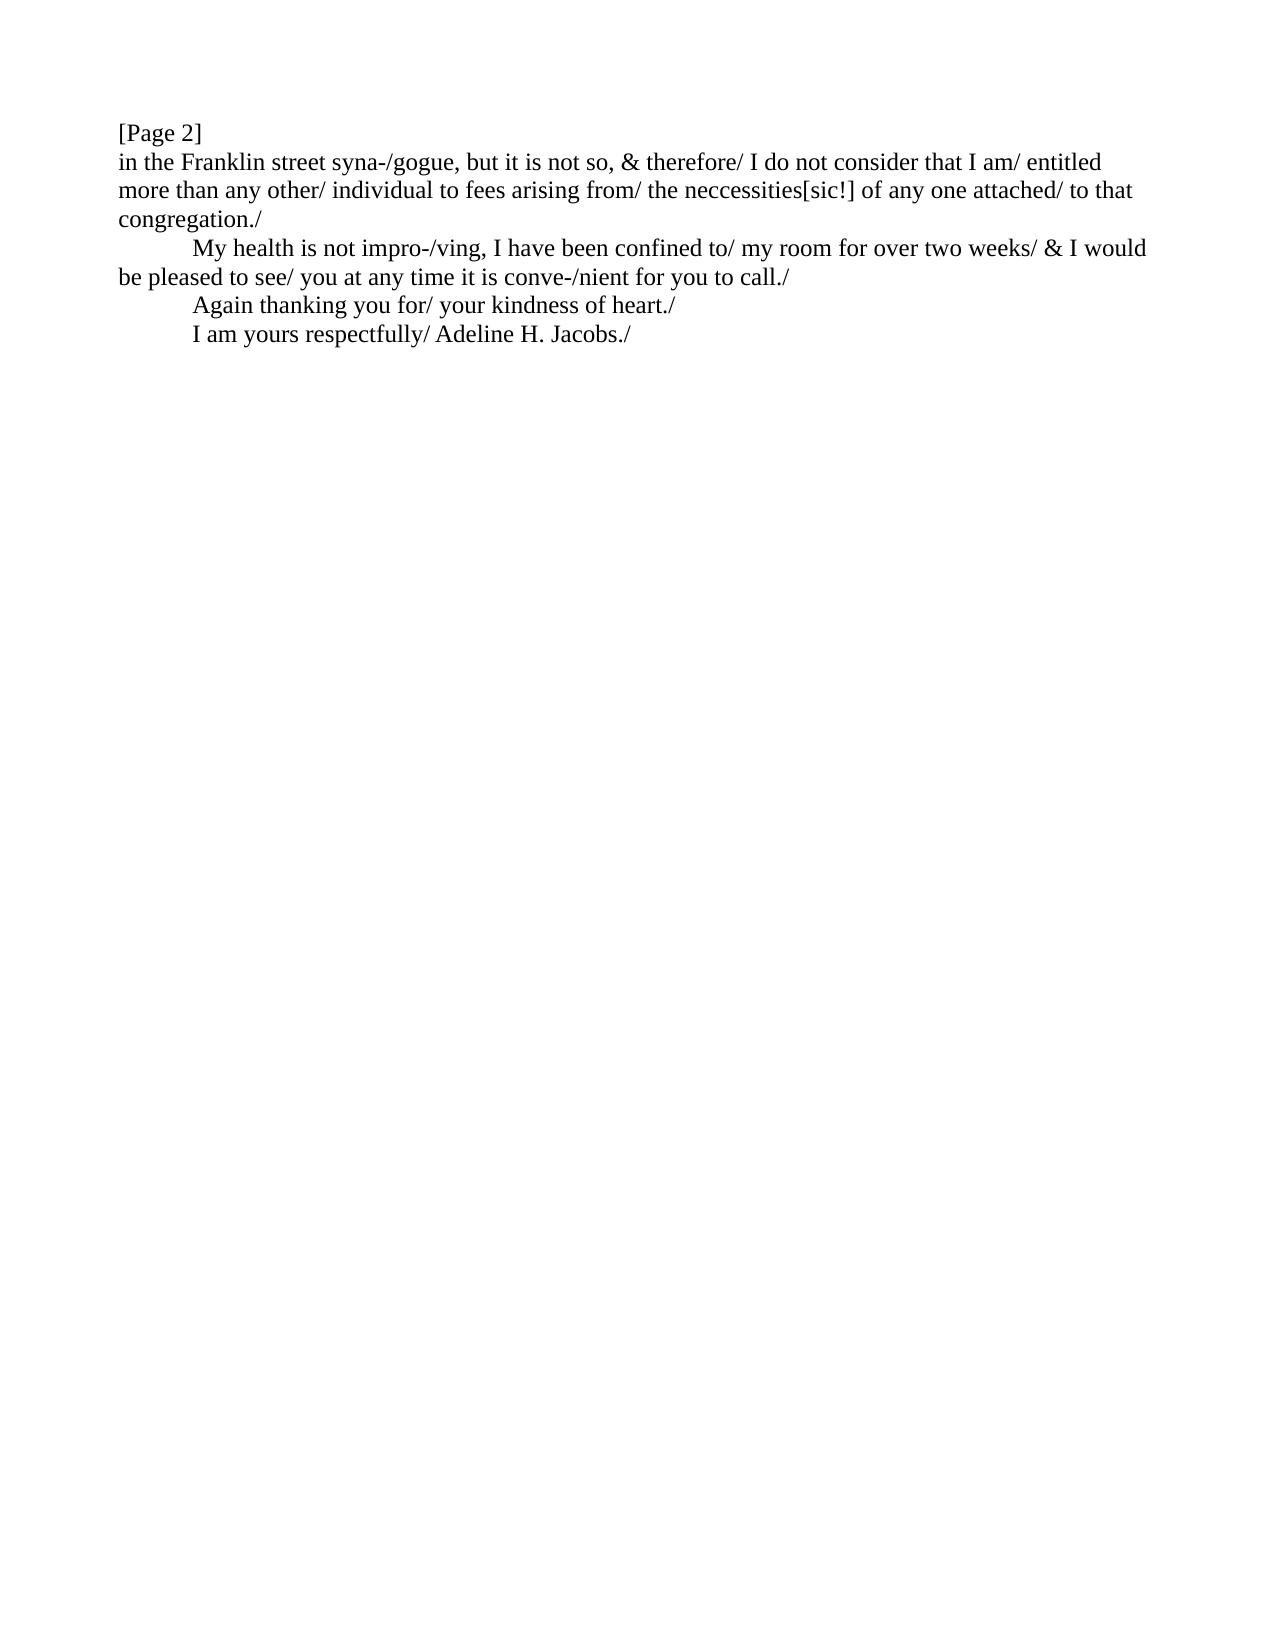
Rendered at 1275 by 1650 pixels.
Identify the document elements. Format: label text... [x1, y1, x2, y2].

text I am yours respectfully/ Adeline H. Jacobs./ [118, 319, 1157, 348]
text Again thanking you for/ your kindness of heart./ [118, 291, 1157, 319]
text [Page 2] [118, 118, 1157, 147]
text My health is not impro-/ving, I have been confined to/ my room for over two weeks/ & I would be pleased to see/ you at any time it is conve-/nient for you to call./ [118, 233, 1157, 291]
text in the Franklin street syna-/gogue, but it is not so, & therefore/ I do not consider that I am/ entitled more than any other/ individual to fees arising from/ the neccessities[sic!] of any one attached/ to that congregation./ [118, 147, 1157, 233]
